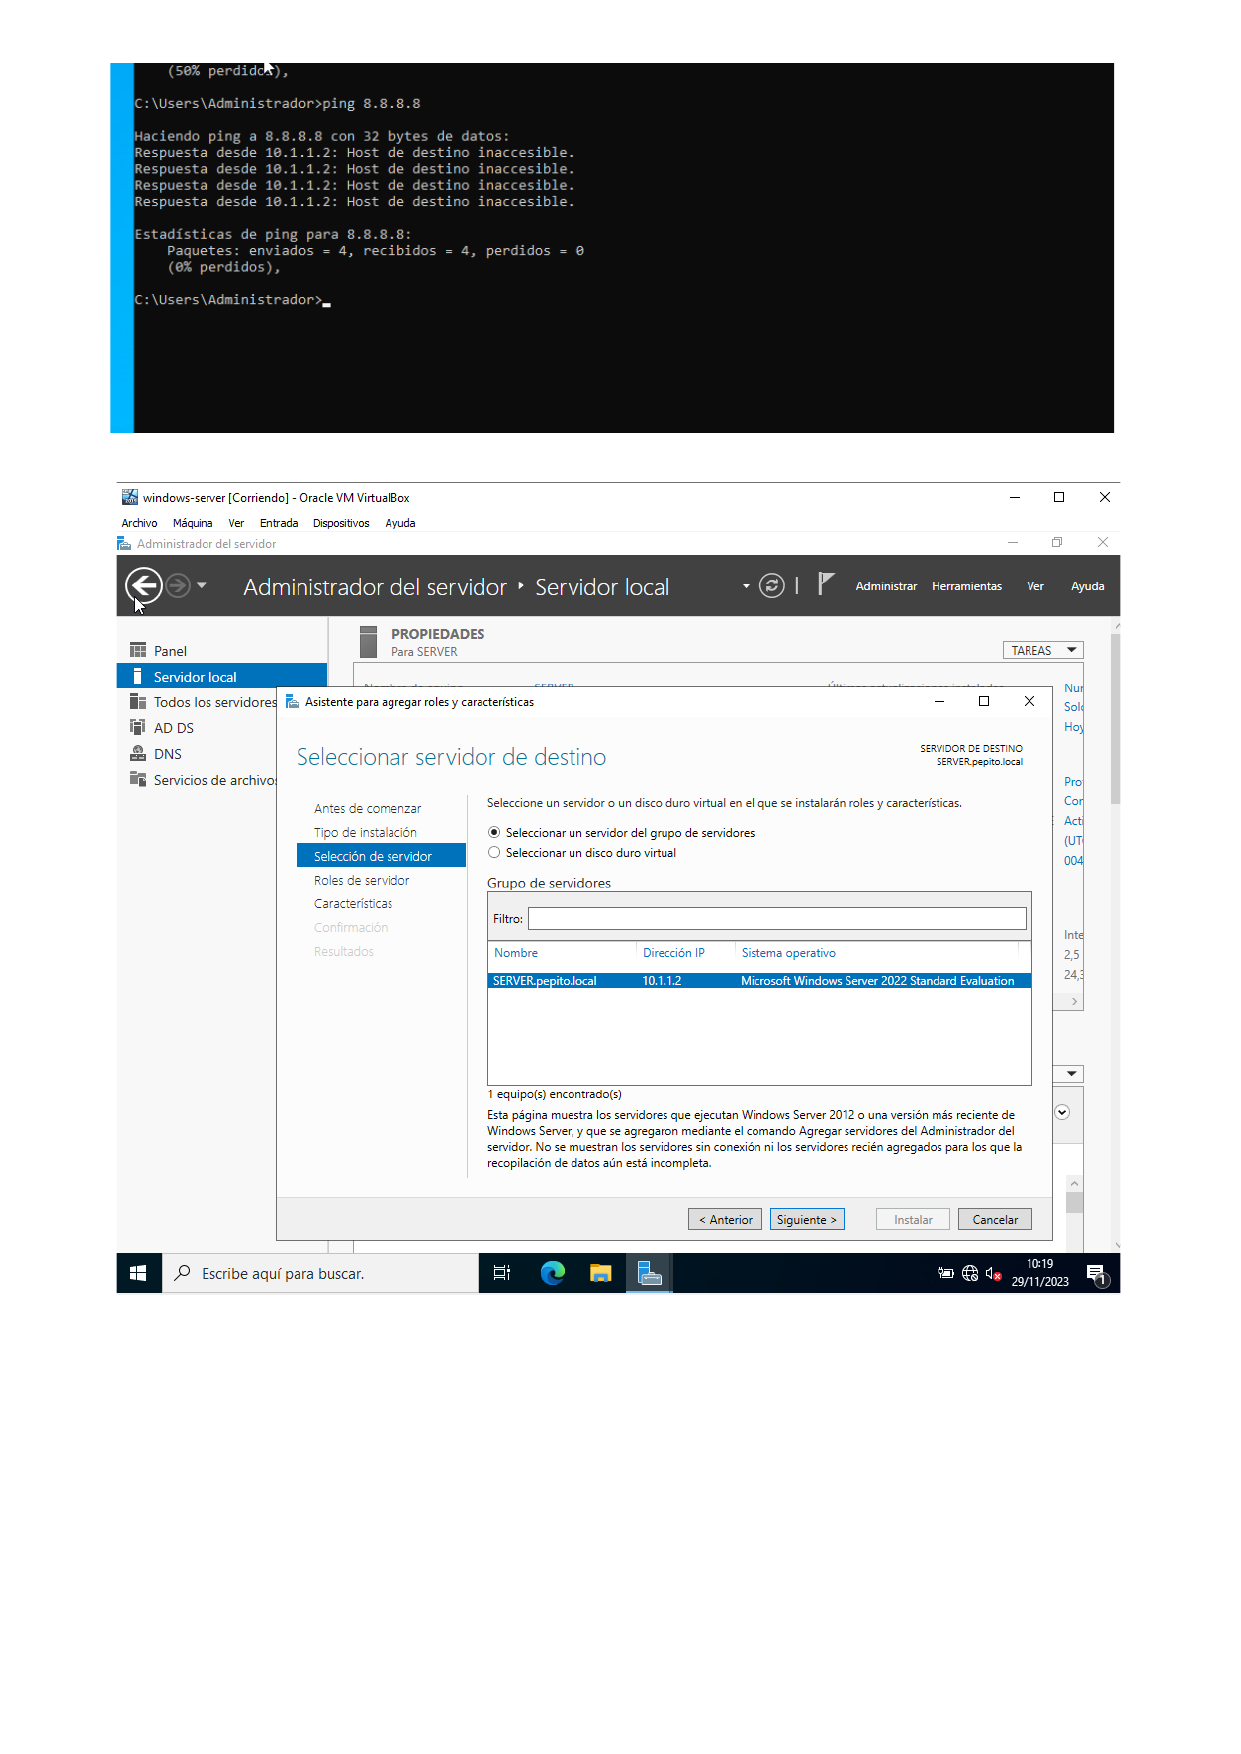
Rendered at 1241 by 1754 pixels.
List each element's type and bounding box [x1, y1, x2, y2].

picture [116, 482, 1121, 1295]
picture [135, 63, 1115, 433]
